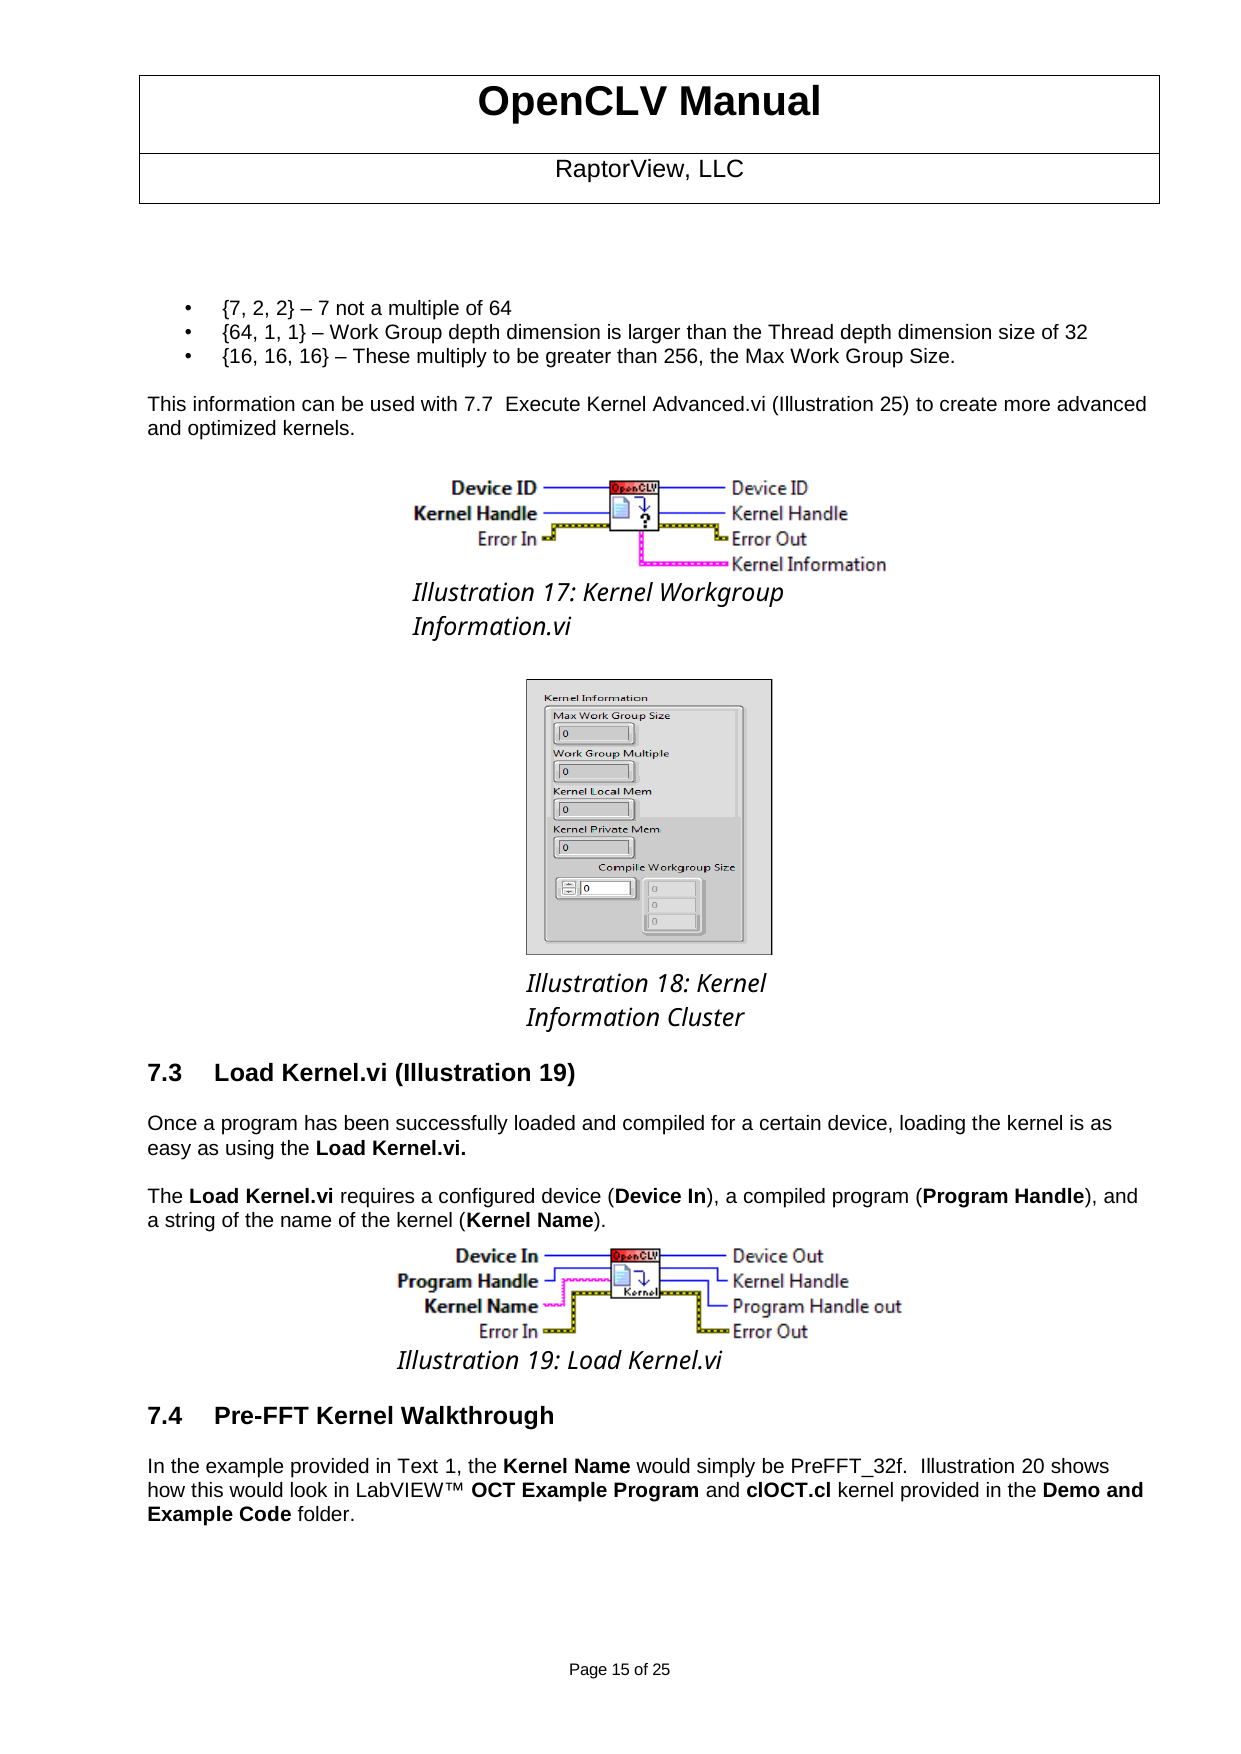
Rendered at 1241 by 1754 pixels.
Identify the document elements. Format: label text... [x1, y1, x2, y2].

list {16, 16, 16} – These multiply to be greater than 256, the Max Work Group Size. [184, 344, 1152, 368]
text Illustration 19: Load Kernel.vi [397, 1343, 902, 1377]
text In the example provided in Text 1, the Kernel Name would simply be PreFFT_32f. Illustration 20 shows how this would look in LabVIEW™ OCT Example Program and clOCT.cl kernel provided in the Demo and Example Code folder. [147, 1454, 1152, 1526]
subtitle Load Kernel.vi (Illustration 19) [147, 1058, 1152, 1087]
text The Load Kernel.vi requires a configured device (Device In), a compiled program (Program Handle), and a string of the name of the kernel (Kernel Name). [147, 1183, 1152, 1232]
text Illustration 17: Kernel Workgroup Information.vi [413, 576, 886, 643]
text Illustration 18: Kernel Information Cluster [526, 955, 772, 1034]
text This information can be used with 7.7 Execute Kernel Advanced.vi (Illustration 25) to create more advanced and optimized kernels. [147, 392, 1152, 440]
list {64, 1, 1} – Work Group depth dimension is larger than the Thread depth dimension size of 32 [184, 319, 1152, 344]
text Once a program has been successfully loaded and compiled for a certain device, loading the kernel is as easy as using the Load Kernel.vi. [147, 1111, 1152, 1159]
list {7, 2, 2} – 7 not a multiple of 64 [184, 296, 1152, 319]
subtitle Pre-FFT Kernel Walkthrough [147, 1401, 1152, 1430]
